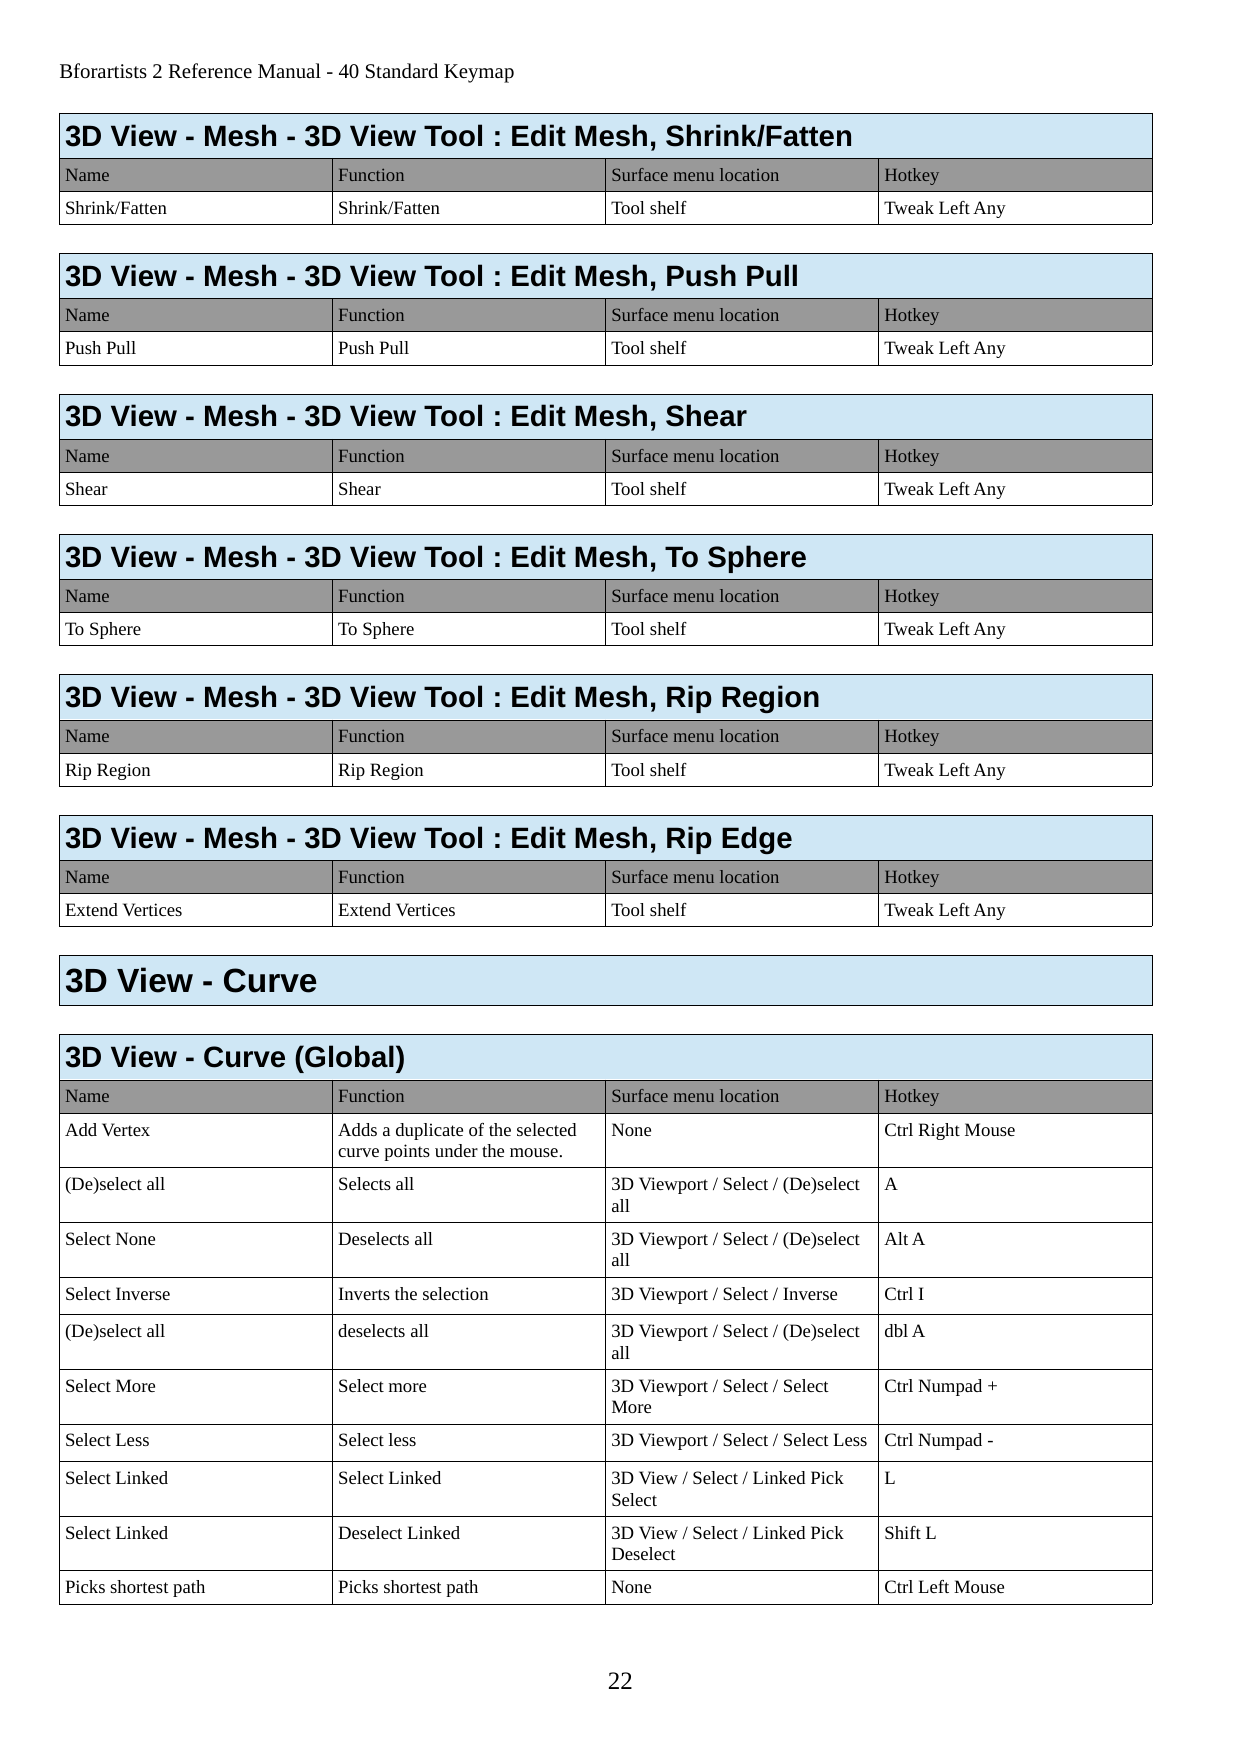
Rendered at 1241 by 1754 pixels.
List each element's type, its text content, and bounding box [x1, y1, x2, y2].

table_cell Surface menu location [606, 440, 878, 472]
table_header 3D View - Mesh - 3D View Tool : Edit Mesh, Shear [60, 395, 1152, 439]
table_cell Select More [60, 1370, 332, 1423]
table_cell deselects all [333, 1315, 605, 1369]
table_cell Select Linked [60, 1462, 332, 1516]
table_header 3D View - Mesh - 3D View Tool : Edit Mesh, Rip Region [60, 675, 1152, 719]
table_cell Extend Vertices [333, 894, 605, 926]
table_cell Adds a duplicate of the selected curve points under the mouse. [333, 1114, 605, 1167]
table_cell To Sphere [60, 613, 332, 645]
table_cell Surface menu location [606, 861, 878, 893]
table_cell Name [60, 299, 332, 331]
table_cell Hotkey [879, 1081, 1152, 1113]
table_cell (De)select all [60, 1168, 332, 1222]
table_header 3D View - Mesh - 3D View Tool : Edit Mesh, Push Pull [60, 254, 1152, 298]
table_cell Tweak Left Any [879, 332, 1152, 364]
table_cell Picks shortest path [333, 1571, 605, 1603]
table_cell Function [333, 580, 605, 612]
table_cell Name [60, 440, 332, 472]
table_cell 3D Viewport / Select / Inverse [606, 1278, 878, 1314]
table_cell Tweak Left Any [879, 894, 1152, 926]
table_cell Tool shelf [606, 613, 878, 645]
table_cell 3D View / Select / Linked Pick Deselect [606, 1517, 878, 1570]
table_cell Hotkey [879, 159, 1152, 191]
table_cell Shear [333, 473, 605, 505]
table_cell Select Linked [333, 1462, 605, 1516]
table_cell Hotkey [879, 440, 1152, 472]
table_cell Tool shelf [606, 473, 878, 505]
table_cell 3D Viewport / Select / Select Less [606, 1425, 878, 1461]
table_cell Ctrl Numpad + [879, 1370, 1152, 1423]
table_header 3D View - Mesh - 3D View Tool : Edit Mesh, To Sphere [60, 535, 1152, 579]
table_cell Surface menu location [606, 1081, 878, 1113]
table_cell Surface menu location [606, 299, 878, 331]
table_cell Select Less [60, 1425, 332, 1461]
table_cell Hotkey [879, 861, 1152, 893]
table_header 3D View - Mesh - 3D View Tool : Edit Mesh, Shrink/Fatten [60, 114, 1152, 158]
table_cell Push Pull [333, 332, 605, 364]
table_cell Ctrl I [879, 1278, 1152, 1314]
table_header 3D View - Curve [60, 956, 1152, 1005]
table_cell Tweak Left Any [879, 192, 1152, 224]
table_cell Push Pull [60, 332, 332, 364]
table_cell Shift L [879, 1517, 1152, 1570]
table_cell Surface menu location [606, 721, 878, 753]
table_cell Tweak Left Any [879, 613, 1152, 645]
table_cell Rip Region [60, 754, 332, 786]
table_cell Deselects all [333, 1223, 605, 1277]
table_cell 3D Viewport / Select / (De)select all [606, 1168, 878, 1222]
table_cell Deselect Linked [333, 1517, 605, 1570]
table_cell L [879, 1462, 1152, 1516]
table_cell Name [60, 1081, 332, 1113]
table_cell Selects all [333, 1168, 605, 1222]
table_cell Alt A [879, 1223, 1152, 1277]
table_cell Function [333, 1081, 605, 1113]
table_cell Surface menu location [606, 580, 878, 612]
table_cell Surface menu location [606, 159, 878, 191]
table_cell Function [333, 721, 605, 753]
table_cell Select None [60, 1223, 332, 1277]
table_cell Shrink/Fatten [333, 192, 605, 224]
table_cell Shrink/Fatten [60, 192, 332, 224]
table_header 3D View - Mesh - 3D View Tool : Edit Mesh, Rip Edge [60, 816, 1152, 860]
table_cell Ctrl Left Mouse [879, 1571, 1152, 1603]
table_cell None [606, 1571, 878, 1603]
table_cell Tweak Left Any [879, 473, 1152, 505]
table_cell Select more [333, 1370, 605, 1423]
table_cell Picks shortest path [60, 1571, 332, 1603]
table_header 3D View - Curve (Global) [60, 1035, 1152, 1079]
table_cell Select less [333, 1425, 605, 1461]
table_cell 3D View / Select / Linked Pick Select [606, 1462, 878, 1516]
table_cell Extend Vertices [60, 894, 332, 926]
table_cell 3D Viewport / Select / Select More [606, 1370, 878, 1423]
table_cell Name [60, 861, 332, 893]
table_cell Rip Region [333, 754, 605, 786]
table_cell Tool shelf [606, 754, 878, 786]
table_cell Hotkey [879, 299, 1152, 331]
table_cell Name [60, 580, 332, 612]
table_cell Inverts the selection [333, 1278, 605, 1314]
table_cell Tool shelf [606, 192, 878, 224]
table_cell (De)select all [60, 1315, 332, 1369]
table_cell Ctrl Numpad - [879, 1425, 1152, 1461]
table_cell Tool shelf [606, 894, 878, 926]
table_cell Hotkey [879, 721, 1152, 753]
table_cell 3D Viewport / Select / (De)select all [606, 1315, 878, 1369]
table_cell Select Inverse [60, 1278, 332, 1314]
table_cell Add Vertex [60, 1114, 332, 1167]
table_cell Function [333, 299, 605, 331]
table_cell Select Linked [60, 1517, 332, 1570]
table_cell Hotkey [879, 580, 1152, 612]
table_cell Function [333, 861, 605, 893]
table_cell Name [60, 159, 332, 191]
table_cell None [606, 1114, 878, 1167]
table_cell Function [333, 159, 605, 191]
table_cell Tweak Left Any [879, 754, 1152, 786]
table_cell Tool shelf [606, 332, 878, 364]
table_cell To Sphere [333, 613, 605, 645]
table_cell A [879, 1168, 1152, 1222]
table_cell Ctrl Right Mouse [879, 1114, 1152, 1167]
table_cell Shear [60, 473, 332, 505]
table_cell dbl A [879, 1315, 1152, 1369]
table_cell 3D Viewport / Select / (De)select all [606, 1223, 878, 1277]
table_cell Function [333, 440, 605, 472]
table_cell Name [60, 721, 332, 753]
